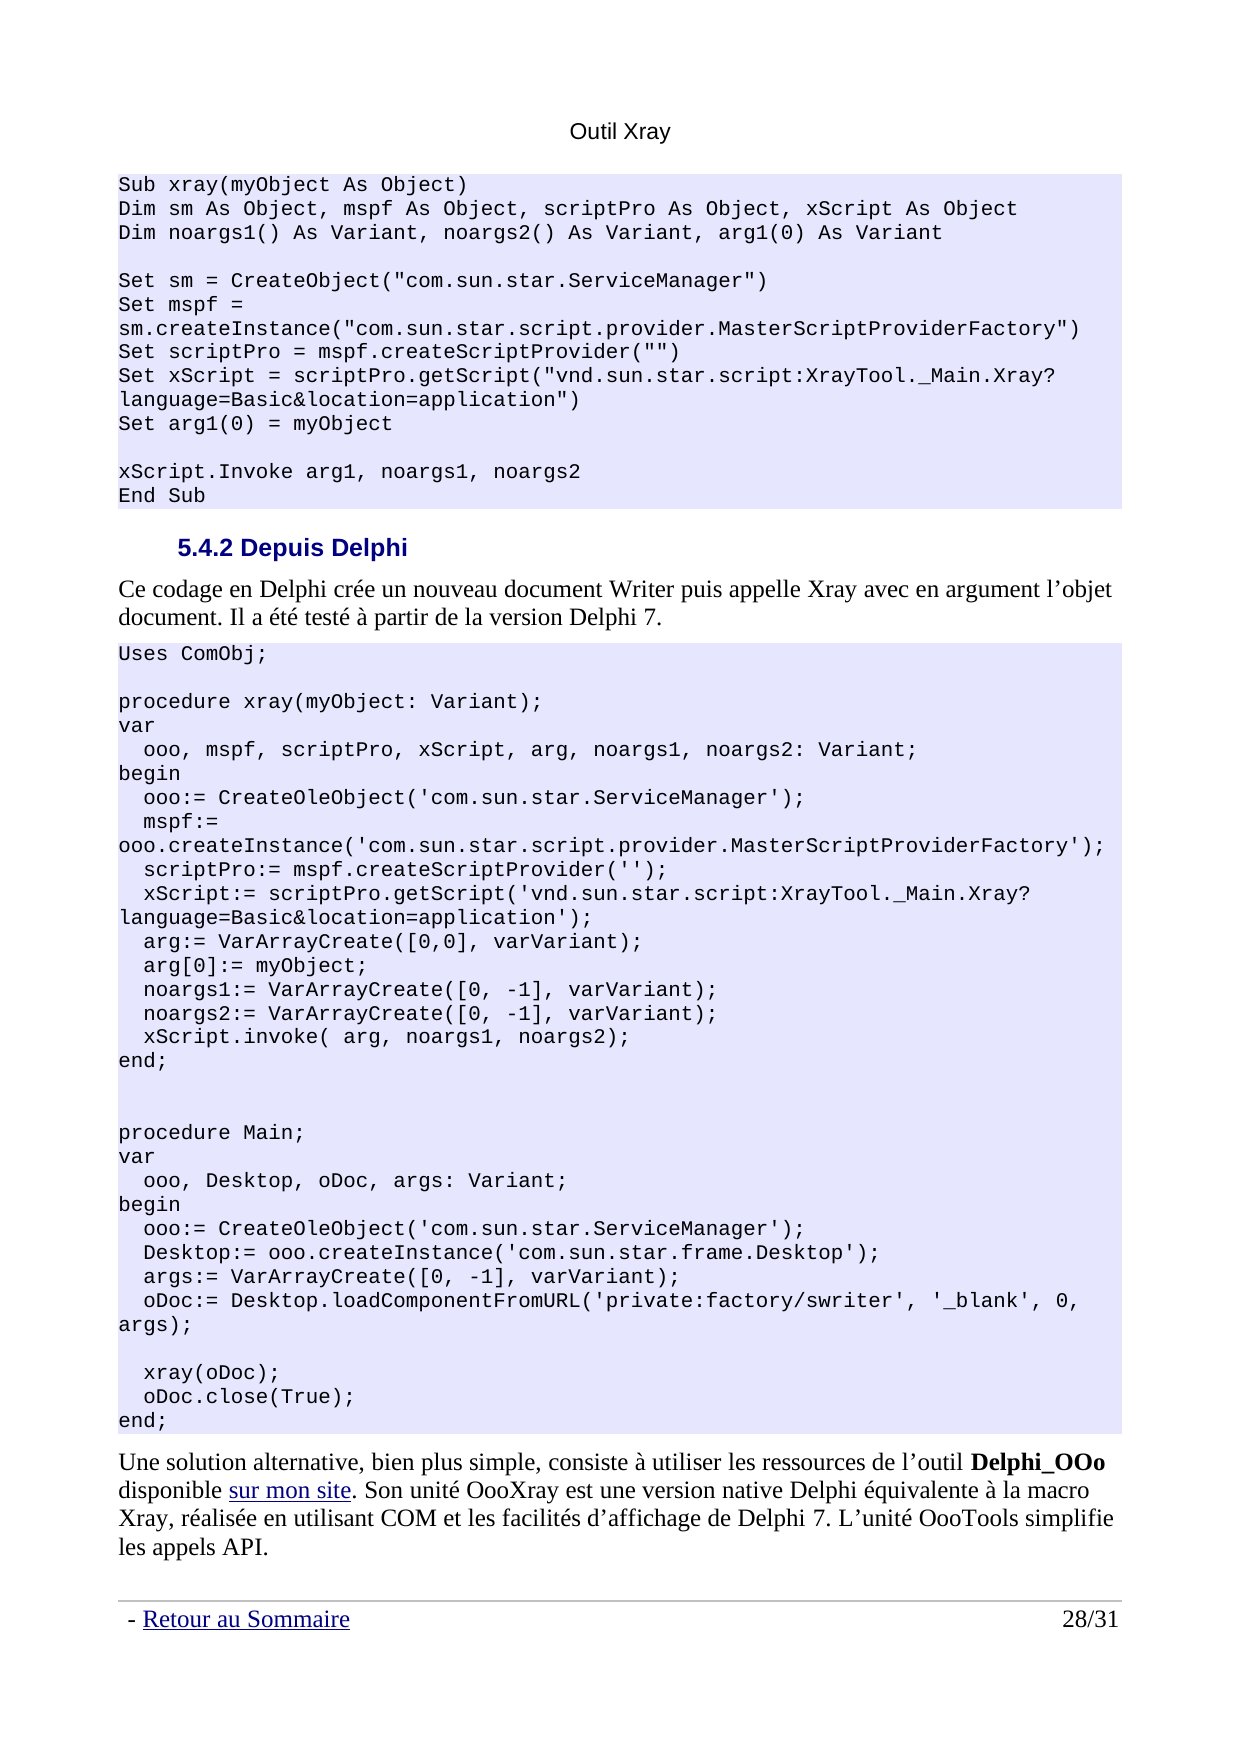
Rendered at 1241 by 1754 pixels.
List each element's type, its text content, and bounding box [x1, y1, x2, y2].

text xScript.invoke( arg, noargs1, noargs2); [118, 1026, 1122, 1050]
text end; [118, 1410, 1122, 1434]
text var [118, 1146, 1122, 1170]
text xScript:= scriptPro.getScript('vnd.sun.star.script:XrayTool._Main.Xray?language=Basic&location=application'); [118, 883, 1122, 931]
text noargs1:= VarArrayCreate([0, -1], varVariant); [118, 978, 1122, 1002]
text begin [118, 1194, 1122, 1218]
text End Sub [118, 485, 1122, 509]
text oDoc:= Desktop.loadComponentFromURL('private:factory/swriter', '_blank', 0, args); [118, 1290, 1122, 1338]
text Uses ComObj; [118, 643, 1122, 667]
text arg[0]:= myObject; [118, 954, 1122, 978]
text ooo:= CreateOleObject('com.sun.star.ServiceManager'); [118, 787, 1122, 811]
text ooo:= CreateOleObject('com.sun.star.ServiceManager'); [118, 1218, 1122, 1242]
text args:= VarArrayCreate([0, -1], varVariant); [118, 1266, 1122, 1290]
text begin [118, 763, 1122, 787]
text Desktop:= ooo.createInstance('com.sun.star.frame.Desktop'); [118, 1242, 1122, 1266]
text Sub xray(myObject As Object) [118, 174, 1122, 198]
text oDoc.close(True); [118, 1386, 1122, 1410]
text procedure Main; [118, 1122, 1122, 1146]
text mspf:= ooo.createInstance('com.sun.star.script.provider.MasterScriptProviderFactory'); [118, 811, 1122, 859]
text noargs2:= VarArrayCreate([0, -1], varVariant); [118, 1002, 1122, 1026]
subtitle Depuis Delphi [177, 534, 1122, 562]
text Dim sm As Object, mspf As Object, scriptPro As Object, xScript As Object [118, 198, 1122, 222]
text xray(oDoc); [118, 1362, 1122, 1386]
text Set scriptPro = mspf.createScriptProvider("") [118, 341, 1122, 365]
text end; [118, 1050, 1122, 1074]
text xScript.Invoke arg1, noargs1, noargs2 [118, 461, 1122, 485]
text scriptPro:= mspf.createScriptProvider(''); [118, 859, 1122, 883]
text Set arg1(0) = myObject [118, 413, 1122, 437]
text procedure xray(myObject: Variant); [118, 691, 1122, 715]
text var [118, 715, 1122, 739]
text ooo, mspf, scriptPro, xScript, arg, noargs1, noargs2: Variant; [118, 739, 1122, 763]
text ooo, Desktop, oDoc, args: Variant; [118, 1170, 1122, 1194]
text Une solution alternative, bien plus simple, consiste à utiliser les ressources de l’outil Delphi_OOo disponible sur mon site. Son unité OooXray est une version native Delphi équivalente à la macro Xray, réalisée en utilisant COM et les facilités d’affichage de Delphi 7. L’unité OooTools simplifie les appels API. [118, 1448, 1122, 1560]
text Dim noargs1() As Variant, noargs2() As Variant, arg1(0) As Variant [118, 222, 1122, 246]
text Set xScript = scriptPro.getScript("vnd.sun.star.script:XrayTool._Main.Xray?language=Basic&location=application") [118, 365, 1122, 413]
text Set sm = CreateObject("com.sun.star.ServiceManager") [118, 269, 1122, 293]
text arg:= VarArrayCreate([0,0], varVariant); [118, 931, 1122, 954]
text Set mspf = sm.createInstance("com.sun.star.script.provider.MasterScriptProviderFactory") [118, 293, 1122, 341]
text Ce codage en Delphi crée un nouveau document Writer puis appelle Xray avec en argument l’objet document. Il a été testé à partir de la version Delphi 7. [118, 574, 1122, 631]
